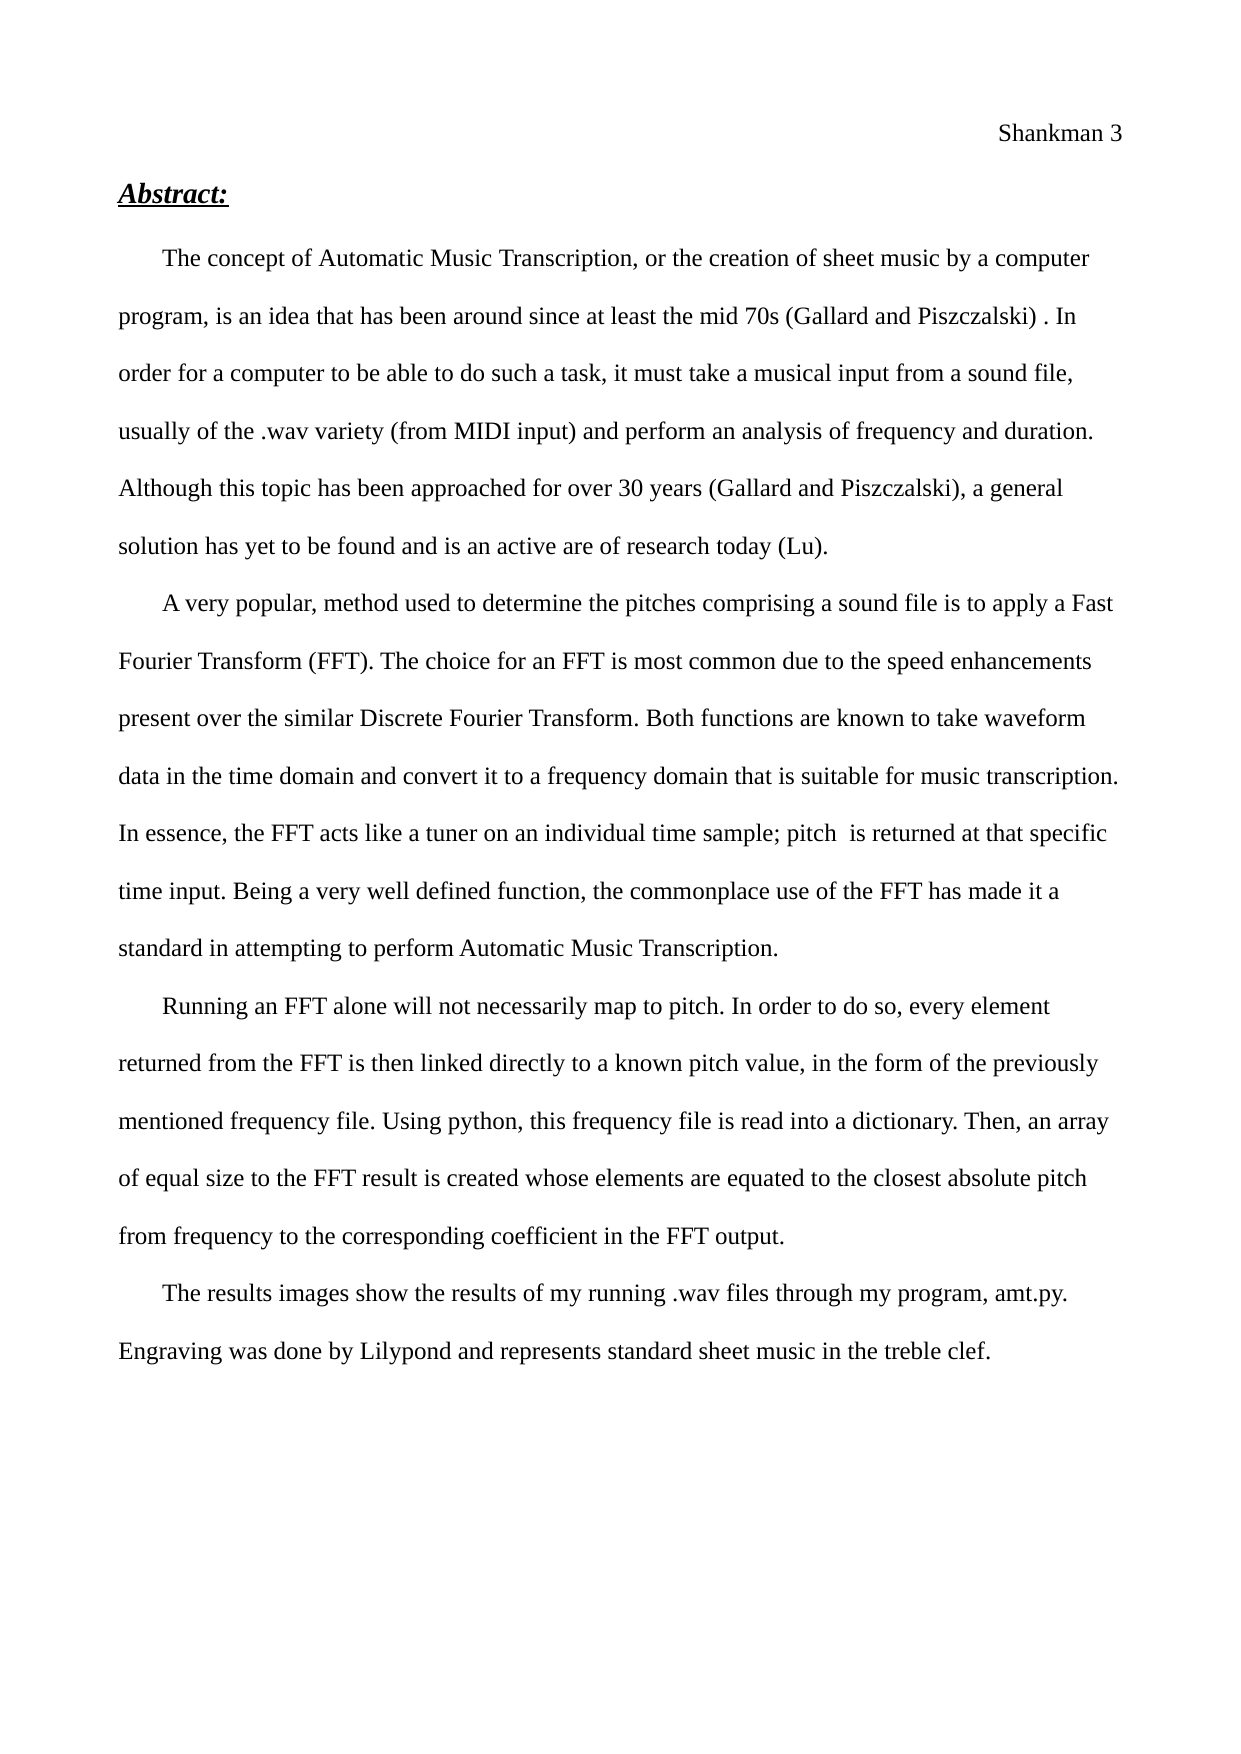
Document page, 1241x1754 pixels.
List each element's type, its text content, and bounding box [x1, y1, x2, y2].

text Running an FFT alone will not necessarily map to pitch. In order to do so, every element returned from the FFT is then linked directly to a known pitch value, in the form of the previously mentioned frequency file. Using python, this frequency file is read into a dictionary. Then, an array of equal size to the FFT result is created whose elements are equated to the closest absolute pitch from frequency to the corresponding coefficient in the FFT output. [118, 991, 1122, 1250]
text A very popular, method used to determine the pitches comprising a sound file is to apply a Fast Fourier Transform (FFT). The choice for an FFT is most common due to the speed enhancements present over the similar Discrete Fourier Transform. Both functions are known to take waveform data in the time domain and convert it to a frequency domain that is suitable for music transcription. In essence, the FFT acts like a tuner on an individual time sample; pitch is returned at that specific time input. Being a very well defined function, the commonplace use of the FFT has made it a standard in attempting to perform Automatic Music Transcription. [118, 588, 1122, 962]
text The concept of Automatic Music Transcription, or the creation of sheet music by a computer program, is an idea that has been around since at least the mid 70s (Gallard and Piszczalski) . In order for a computer to be able to do such a task, it must take a musical input from a sound file, usually of the .wav variety (from MIDI input) and perform an analysis of frequency and duration. Although this topic has been approached for over 30 years (Gallard and Piszczalski), a general solution has yet to be found and is an active are of research today (Lu). [118, 243, 1122, 560]
text The results images show the results of my running .wav files through my program, amt.py. Engraving was done by Lilypond and represents standard sheet music in the treble clef. [118, 1278, 1122, 1365]
text Abstract: [118, 176, 1122, 210]
